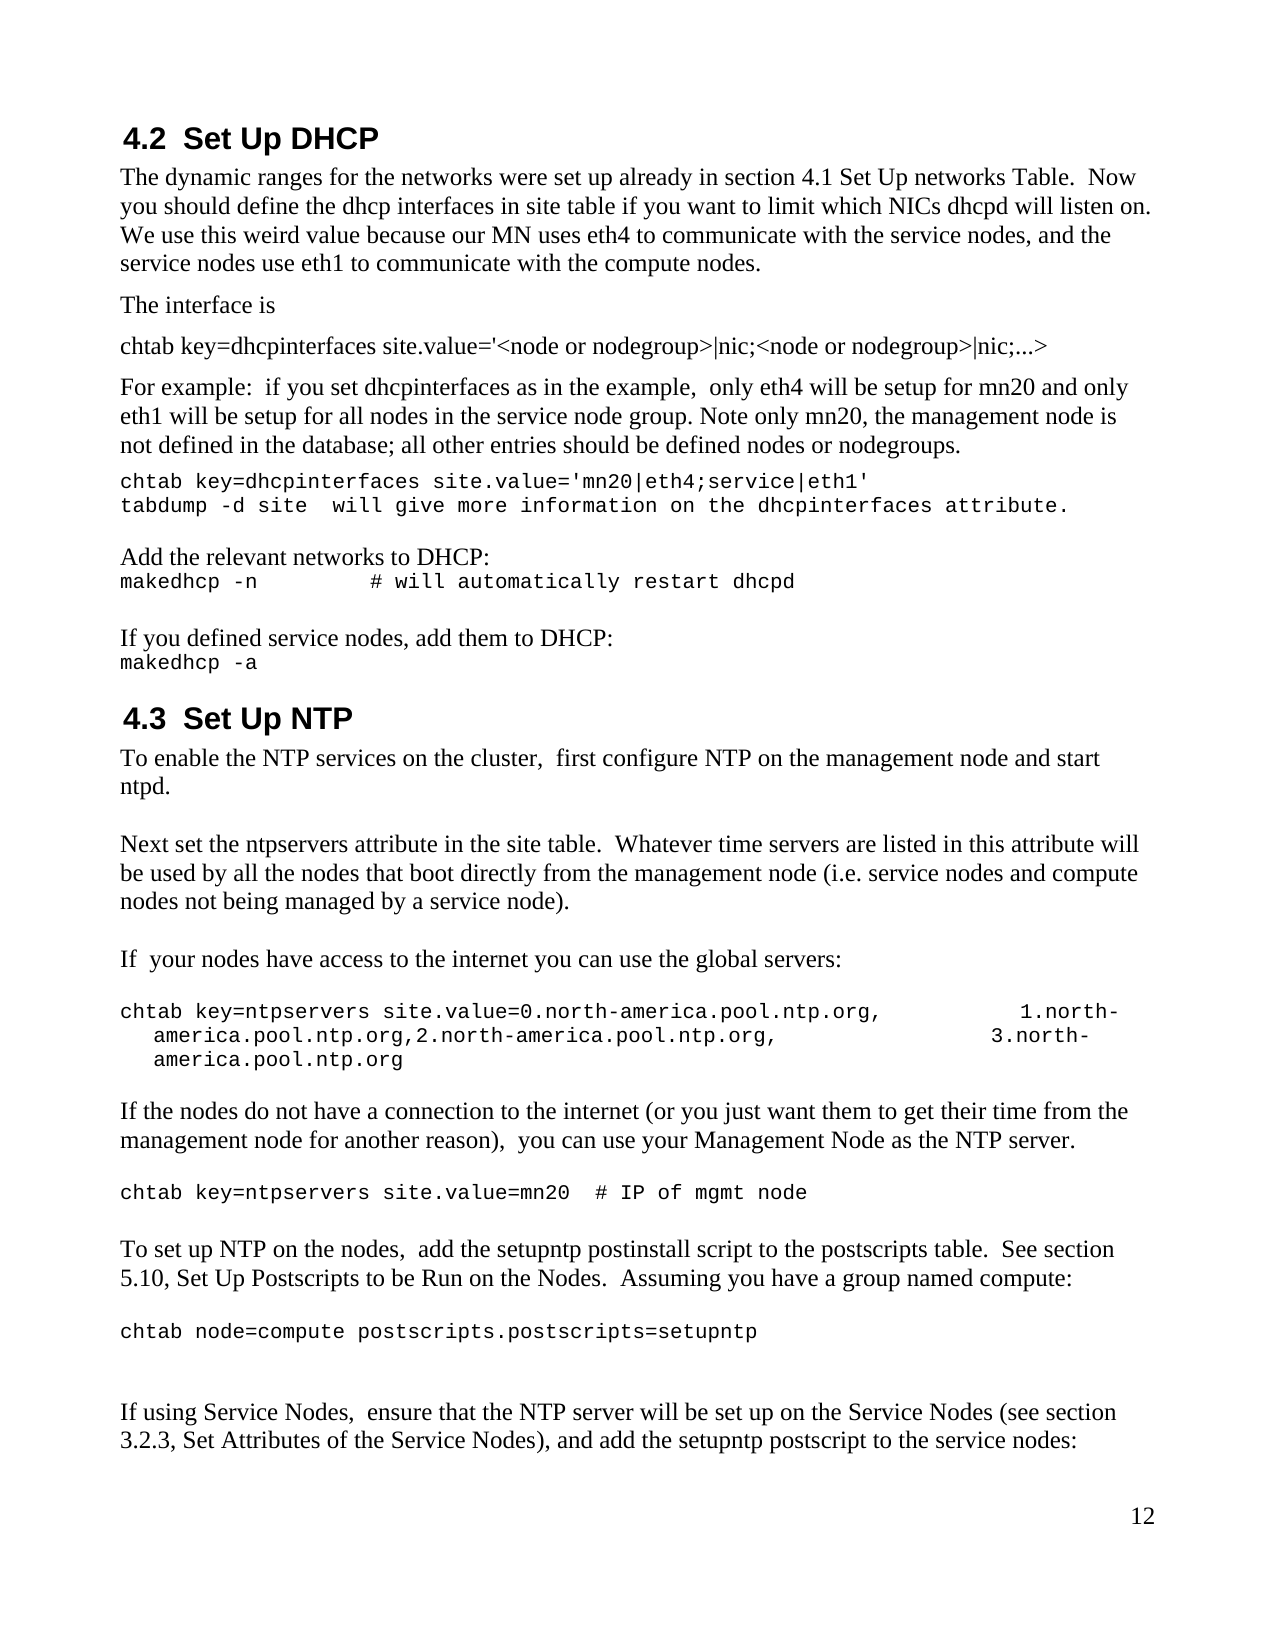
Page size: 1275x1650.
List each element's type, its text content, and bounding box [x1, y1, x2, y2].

subtitle Set Up NTP [123, 700, 1155, 736]
text chtab key=dhcpinterfaces site.value='<node or nodegroup>|nic;<node or nodegroup>|nic;...> [120, 331, 1155, 360]
text chtab key=ntpservers site.value=0.north-america.pool.ntp.org, 1.north-america.pool.ntp.org,2.north-america.pool.ntp.org, 3.north-america.pool.ntp.org [120, 1001, 1155, 1072]
text To set up NTP on the nodes, add the setupntp postinstall script to the postscripts table. See section 5.10, Set Up Postscripts to be Run on the Nodes. Assuming you have a group named compute: [120, 1234, 1155, 1292]
text tabdump -d site will give more information on the dhcpinterfaces attribute. [120, 494, 1155, 518]
subtitle Set Up DHCP [123, 120, 1155, 156]
text makedhcp -n # will automatically restart dhcpd [120, 571, 1155, 594]
text If using Service Nodes, ensure that the NTP server will be set up on the Service Nodes (see section 3.2.3, Set Attributes of the Service Nodes), and add the setupntp postscript to the service nodes: [120, 1397, 1155, 1454]
text The interface is [120, 290, 1155, 318]
text To enable the NTP services on the cluster, first configure NTP on the management node and start ntpd. [120, 743, 1155, 800]
text For example: if you set dhcpinterfaces as in the example, only eth4 will be setup for mn20 and only eth1 will be setup for all nodes in the service node group. Note only mn20, the management node is not defined in the database; all other entries should be defined nodes or nodegroups. [120, 372, 1155, 458]
text chtab key=dhcpinterfaces site.value='mn20|eth4;service|eth1' [120, 471, 1155, 494]
text Next set the ntpservers attribute in the site table. Whatever time servers are listed in this attribute will be used by all the nodes that boot directly from the management node (i.e. service nodes and compute nodes not being managed by a service node). [120, 829, 1155, 915]
text If you defined service nodes, add them to DHCP: [120, 623, 1155, 652]
text The dynamic ranges for the networks were set up already in section 4.1 Set Up networks Table. Now you should define the dhcp interfaces in site table if you want to limit which NICs dhcpd will listen on. We use this weird value because our MN uses eth4 to communicate with the service nodes, and the service nodes use eth1 to communicate with the compute nodes. [120, 162, 1155, 277]
text Add the relevant networks to DHCP: [120, 542, 1155, 571]
text If the nodes do not have a connection to the internet (or you just want them to get their time from the management node for another reason), you can use your Management Node as the NTP server. [120, 1096, 1155, 1153]
text chtab key=ntpservers site.value=mn20 # IP of mgmt node [120, 1182, 1155, 1206]
text makedhcp -a [120, 652, 1155, 675]
text If your nodes have access to the internet you can use the global servers: [120, 944, 1155, 973]
text chtab node=compute postscripts.postscripts=setupntp [120, 1321, 1155, 1344]
